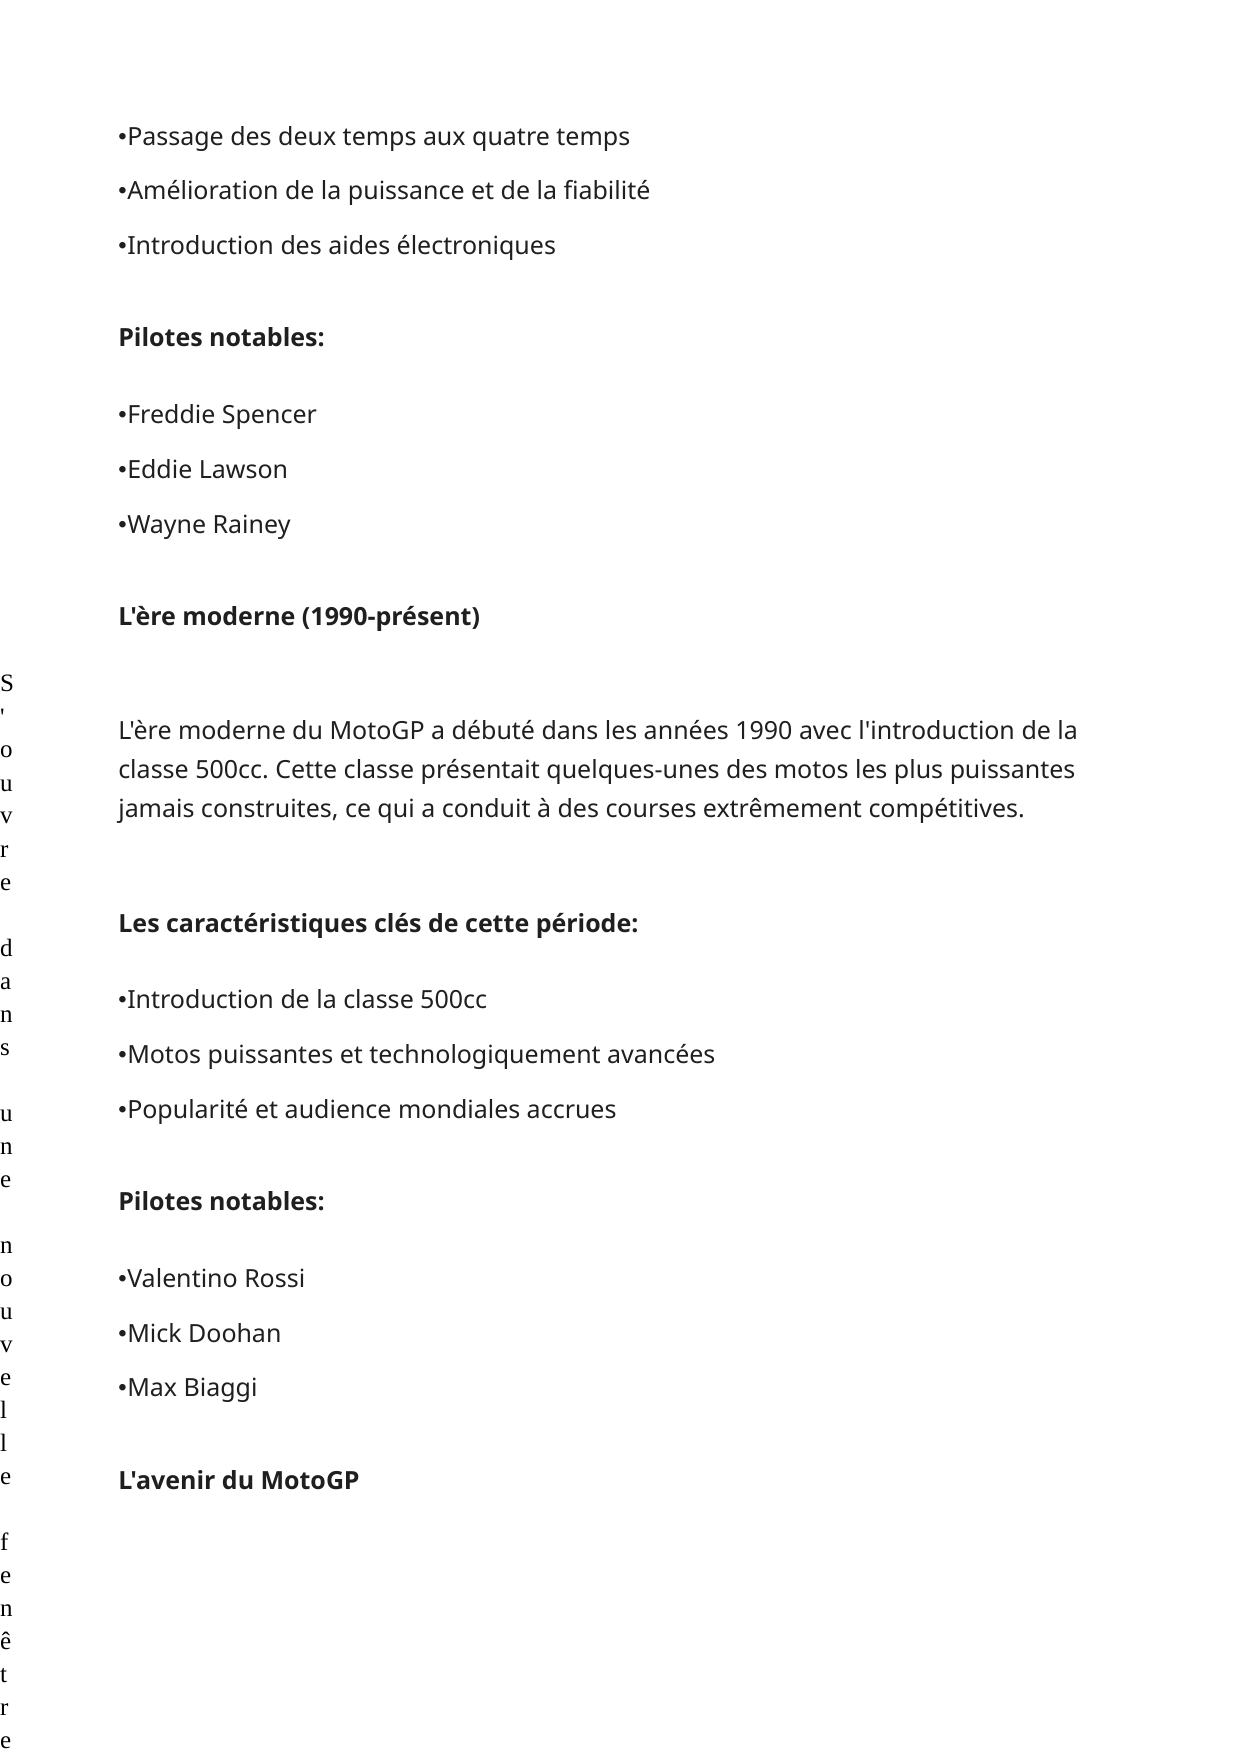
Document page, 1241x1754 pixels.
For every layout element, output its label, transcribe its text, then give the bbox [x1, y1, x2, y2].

list Mick Doohan [118, 1315, 1122, 1349]
list Amélioration de la puissance et de la fiabilité [118, 173, 1122, 207]
text L'avenir du MotoGP [118, 1462, 1122, 1496]
list Freddie Spencer [118, 397, 1122, 431]
text Les caractéristiques clés de cette période: [118, 905, 1122, 939]
list Valentino Rossi [118, 1260, 1122, 1294]
text Pilotes notables: [118, 1184, 1122, 1218]
list Introduction de la classe 500cc [118, 982, 1122, 1016]
text Pilotes notables: [118, 320, 1122, 354]
list Wayne Rainey [118, 506, 1122, 540]
list Motos puissantes et technologiquement avancées [118, 1037, 1122, 1071]
list Passage des deux temps aux quatre temps [118, 118, 1122, 152]
list Popularité et audience mondiales accrues [118, 1091, 1122, 1126]
list Introduction des aides électroniques [118, 228, 1122, 262]
text L'ère moderne (1990-présent) [118, 598, 1122, 633]
list Eddie Lawson [118, 451, 1122, 486]
text L'ère moderne du MotoGP a débuté dans les années 1990 avec l'introduction de la classe 500cc. Cette classe présentait quelques-unes des motos les plus puissantes jamais construites, ce qui a conduit à des courses extrêmement compétitives. [118, 713, 1122, 825]
list Max Biaggi [118, 1370, 1122, 1404]
